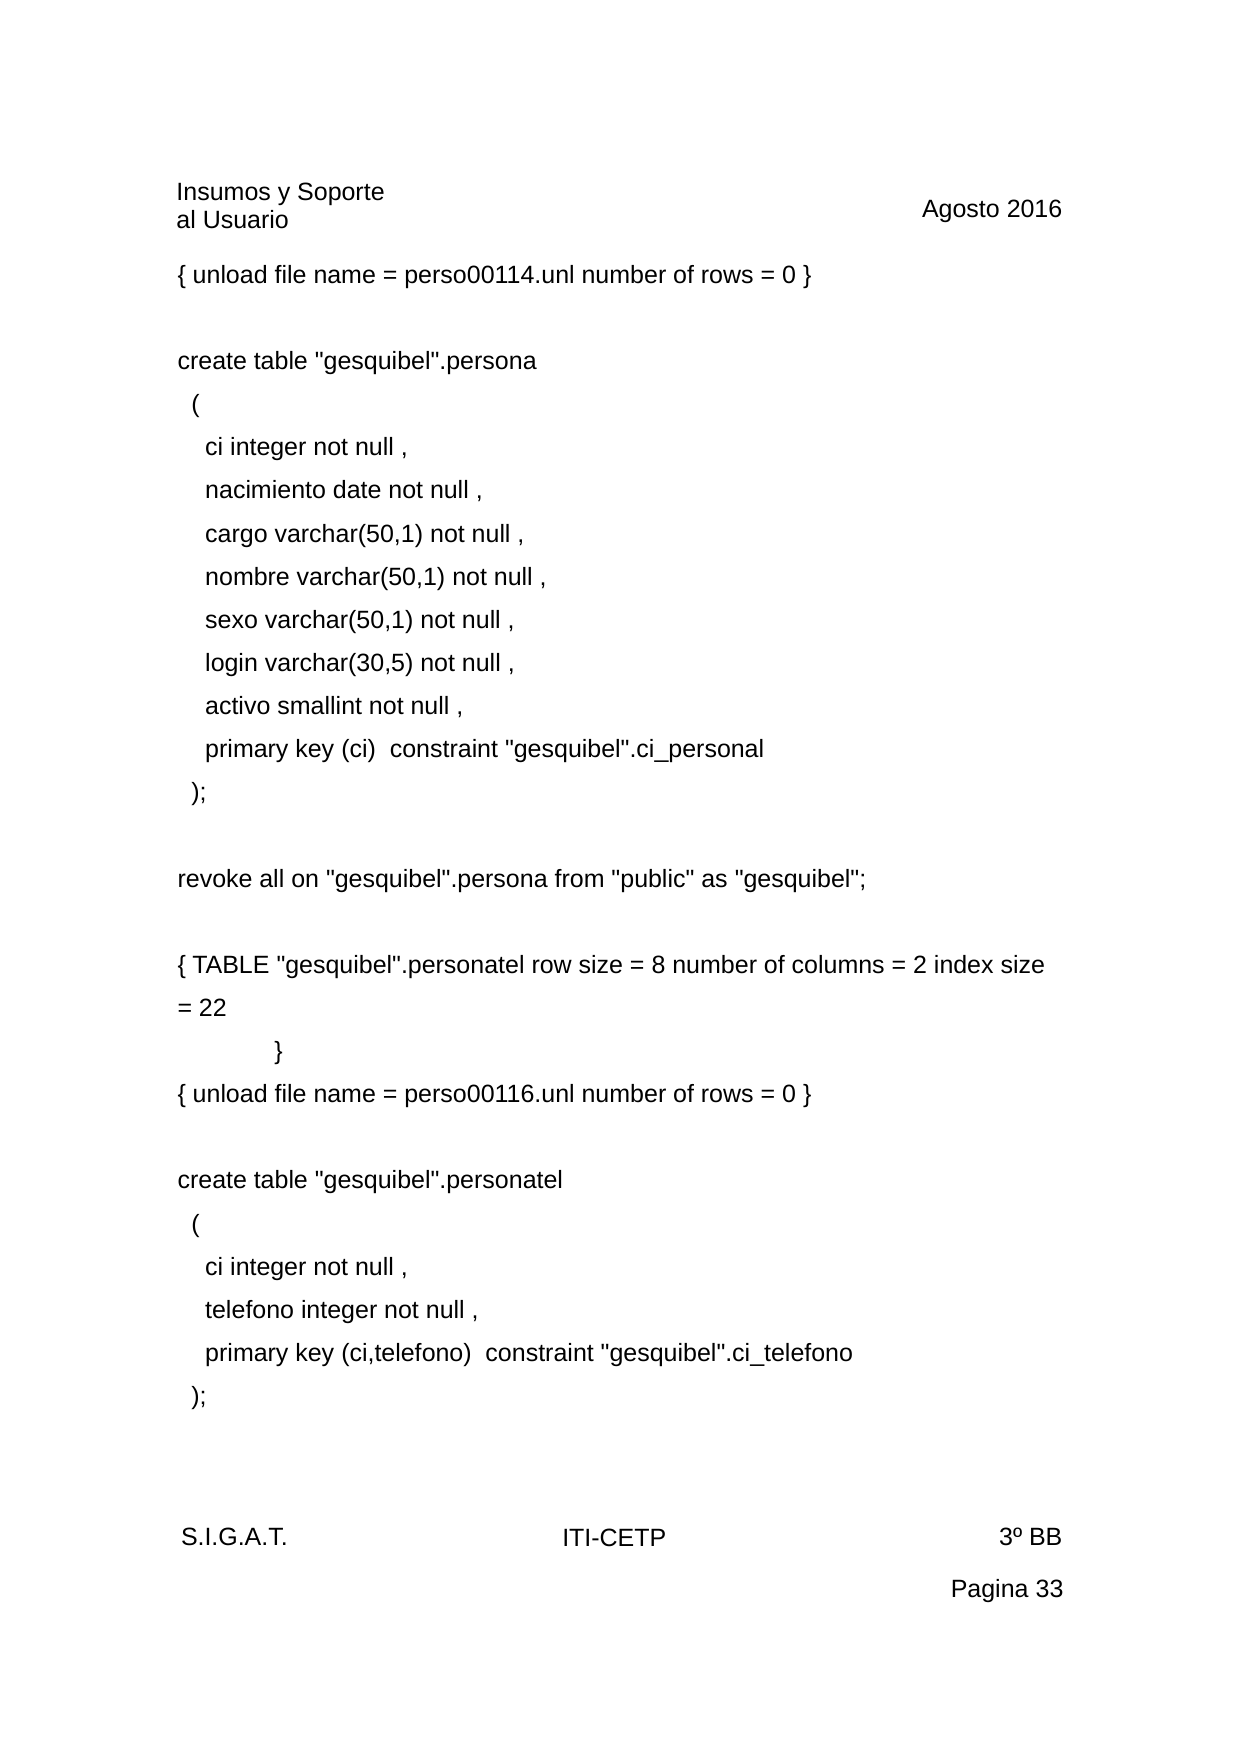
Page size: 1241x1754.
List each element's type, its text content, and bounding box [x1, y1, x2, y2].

text { unload file name = perso00114.unl number of rows = 0 } create table "gesquibel".persona ( ci integer not null , nacimiento date not null , cargo varchar(50,1) not null , nombre varchar(50,1) not null , sexo varchar(50,1) not null , login varchar(30,5) not null , activo smallint not null , primary key (ci) constraint "gesquibel".ci_personal ); revoke all on "gesquibel".persona from "public" as "gesquibel"; { TABLE "gesquibel".personatel row size = 8 number of columns = 2 index size = 22 } { unload file name = perso00116.unl number of rows = 0 } create table "gesquibel".personatel ( ci integer not null , telefono integer not null , primary key (ci,telefono) constraint "gesquibel".ci_telefono ); [177, 260, 1063, 1453]
